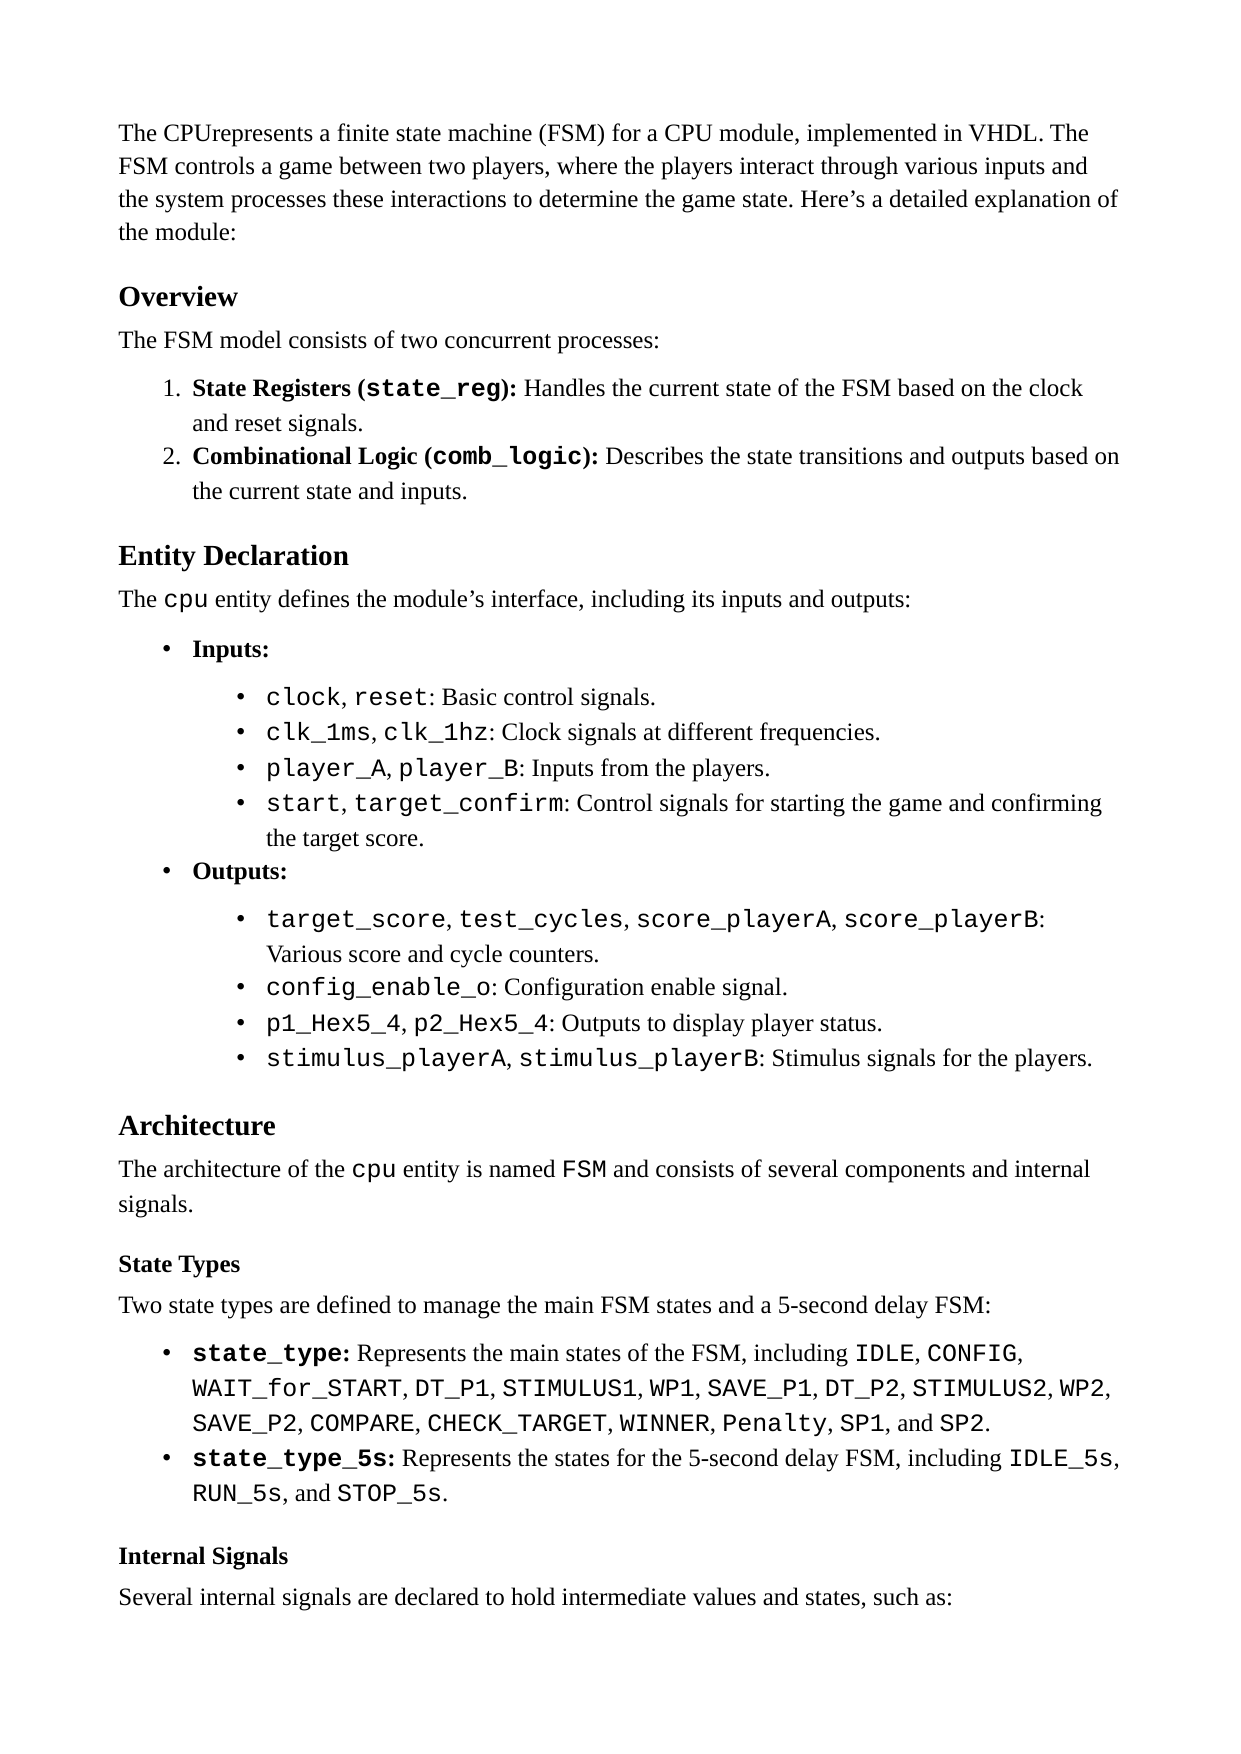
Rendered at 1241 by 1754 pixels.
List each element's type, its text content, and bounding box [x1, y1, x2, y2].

text The architecture of the cpu entity is named FSM and consists of several components and internal signals. [118, 1154, 1122, 1217]
list State Registers (state_reg): Handles the current state of the FSM based on the clock and reset signals. [162, 373, 1122, 437]
list Combinational Logic (comb_logic): Describes the state transitions and outputs based on the current state and inputs. [162, 441, 1122, 505]
list start, target_confirm: Control signals for starting the game and confirming the target score. [236, 788, 1122, 852]
list stimulus_playerA, stimulus_playerB: Stimulus signals for the players. [236, 1043, 1122, 1074]
list target_score, test_cycles, score_playerA, score_playerB: Various score and cycle counters. [236, 904, 1122, 968]
subtitle Internal Signals [118, 1541, 1122, 1570]
list config_enable_o: Configuration enable signal. [236, 972, 1122, 1003]
text The cpu entity defines the module’s interface, including its inputs and outputs: [118, 584, 1122, 615]
text The CPUrepresents a finite state machine (FSM) for a CPU module, implemented in VHDL. The FSM controls a game between two players, where the players interact through various inputs and the system processes these interactions to determine the game state. Here’s a detailed explanation of the module: [118, 118, 1122, 246]
list state_type: Represents the main states of the FSM, including IDLE, CONFIG, WAIT_for_START, DT_P1, STIMULUS1, WP1, SAVE_P1, DT_P2, STIMULUS2, WP2, SAVE_P2, COMPARE, CHECK_TARGET, WINNER, Penalty, SP1, and SP2. [162, 1338, 1122, 1439]
text The FSM model consists of two concurrent processes: [118, 325, 1122, 354]
list p1_Hex5_4, p2_Hex5_4: Outputs to display player status. [236, 1008, 1122, 1038]
list state_type_5s: Represents the states for the 5-second delay FSM, including IDLE_5s, RUN_5s, and STOP_5s. [162, 1443, 1122, 1509]
subtitle Architecture [118, 1108, 1122, 1141]
text Several internal signals are declared to hold intermediate values and states, such as: [118, 1582, 1122, 1611]
list Outputs: [162, 856, 1122, 885]
list clk_1ms, clk_1hz: Clock signals at different frequencies. [236, 717, 1122, 748]
list clock, reset: Basic control signals. [236, 682, 1122, 713]
list player_A, player_B: Inputs from the players. [236, 753, 1122, 784]
subtitle Entity Declaration [118, 538, 1122, 572]
subtitle State Types [118, 1249, 1122, 1278]
text Two state types are defined to manage the main FSM states and a 5-second delay FSM: [118, 1290, 1122, 1319]
subtitle Overview [118, 279, 1122, 313]
list Inputs: [162, 634, 1122, 663]
